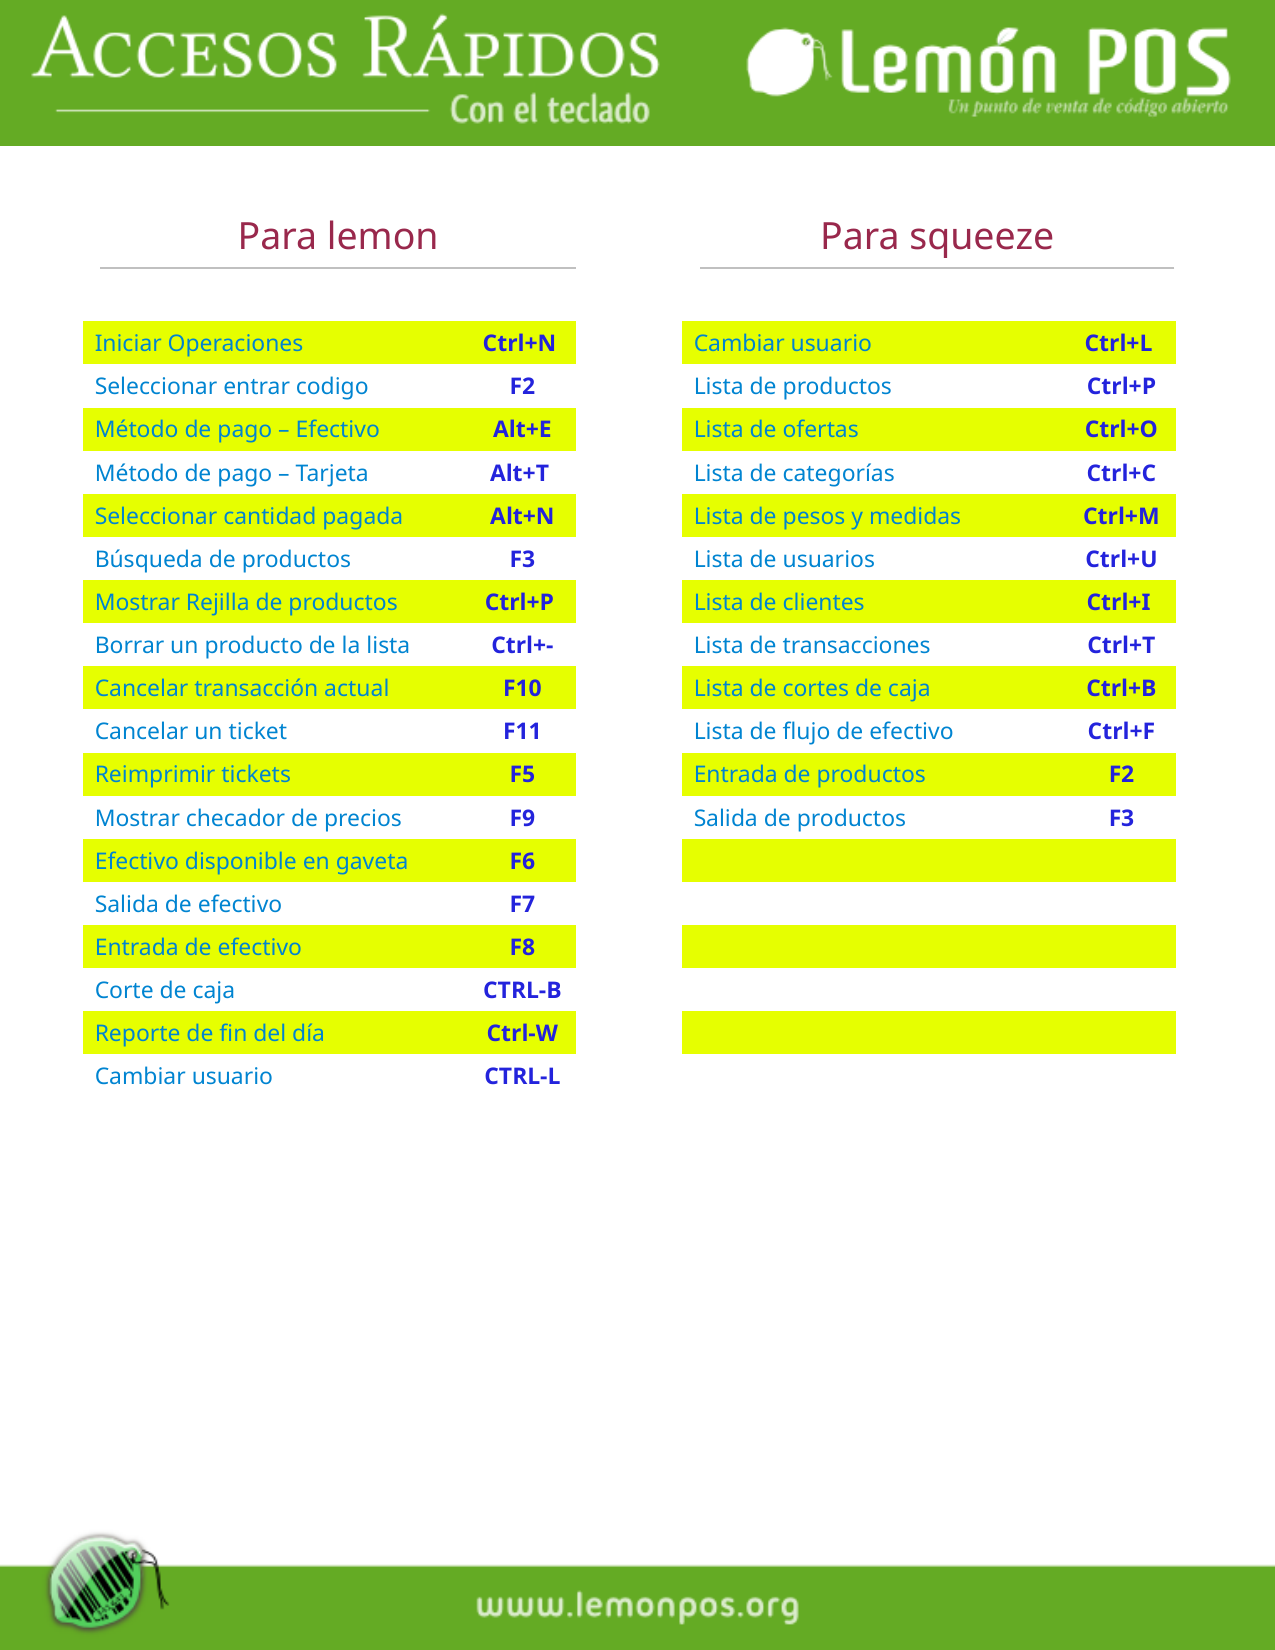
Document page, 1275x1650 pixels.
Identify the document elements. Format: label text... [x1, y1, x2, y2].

table_cell Seleccionar cantidad pagada [83, 494, 456, 537]
table_cell Búsqueda de productos [83, 537, 456, 580]
table_cell Alt+E [456, 408, 576, 451]
table_cell Alt+N [456, 494, 576, 537]
table_cell [682, 839, 1055, 882]
table_cell [682, 968, 1055, 1011]
table_cell CTRL-L [456, 1054, 576, 1097]
table_cell Cambiar usuario [83, 1054, 456, 1097]
picture [0, 0, 1275, 146]
table_cell Ctrl+B [1055, 666, 1176, 709]
table_cell [682, 1054, 1055, 1097]
table_cell Método de pago – Efectivo [83, 408, 456, 451]
table_cell Ctrl+M [1055, 494, 1176, 537]
table_cell F3 [456, 537, 576, 580]
table_cell F11 [456, 709, 576, 752]
table_cell Ctrl+F [1055, 709, 1176, 752]
table_cell Mostrar checador de precios [83, 796, 456, 839]
table_cell Reimprimir tickets [83, 753, 456, 796]
text Para squeeze [699, 204, 1174, 269]
table_cell F9 [456, 796, 576, 839]
table_cell Reporte de fin del día [83, 1011, 456, 1054]
table_cell F3 [1055, 796, 1176, 839]
table_cell [1055, 882, 1176, 925]
table_cell [1055, 968, 1176, 1011]
table_cell Ctrl+- [456, 623, 576, 666]
table_cell Lista de transacciones [682, 623, 1055, 666]
table_cell Mostrar Rejilla de productos [83, 580, 456, 623]
table_cell Lista de pesos y medidas [682, 494, 1055, 537]
table_cell Ctrl+P [1055, 364, 1176, 407]
table_cell Ctrl+I [1055, 580, 1176, 623]
table_cell Lista de productos [682, 364, 1055, 407]
table_cell Seleccionar entrar codigo [83, 364, 456, 407]
table_cell [1055, 1054, 1176, 1097]
table_cell Lista de clientes [682, 580, 1055, 623]
table_cell Entrada de productos [682, 753, 1055, 796]
table_header Ctrl+N [456, 321, 576, 364]
table_cell Salida de productos [682, 796, 1055, 839]
table_cell Ctrl+O [1055, 408, 1176, 451]
table_header Cambiar usuario [682, 321, 1055, 364]
table_cell Ctrl+C [1055, 451, 1176, 494]
table_cell Ctrl+T [1055, 623, 1176, 666]
table_cell Método de pago – Tarjeta [83, 451, 456, 494]
table_cell [682, 882, 1055, 925]
table_cell [1055, 1011, 1176, 1054]
table_cell F10 [456, 666, 576, 709]
table_cell Efectivo disponible en gaveta [83, 839, 456, 882]
table_cell F7 [456, 882, 576, 925]
table_cell F2 [456, 364, 576, 407]
table_cell F8 [456, 925, 576, 968]
table_cell F2 [1055, 753, 1176, 796]
table_cell Ctrl-W [456, 1011, 576, 1054]
table_cell Alt+T [456, 451, 576, 494]
table_cell Cancelar transacción actual [83, 666, 456, 709]
table_cell CTRL-B [456, 968, 576, 1011]
table_cell Entrada de efectivo [83, 925, 456, 968]
table_cell [682, 925, 1055, 968]
table_header Ctrl+L [1055, 321, 1176, 364]
table_header Iniciar Operaciones [83, 321, 456, 364]
table_cell Lista de usuarios [682, 537, 1055, 580]
table_cell Ctrl+P [456, 580, 576, 623]
table_cell Ctrl+U [1055, 537, 1176, 580]
table_cell Lista de cortes de caja [682, 666, 1055, 709]
table_cell Salida de efectivo [83, 882, 456, 925]
table_cell Cancelar un ticket [83, 709, 456, 752]
table_cell [682, 1011, 1055, 1054]
table_cell [1055, 925, 1176, 968]
table_cell Corte de caja [83, 968, 456, 1011]
table_cell F5 [456, 753, 576, 796]
table_cell F6 [456, 839, 576, 882]
table_cell [1055, 839, 1176, 882]
table_cell Lista de categorías [682, 451, 1055, 494]
table_cell Lista de ofertas [682, 408, 1055, 451]
text Para lemon [100, 204, 576, 267]
picture [0, 1523, 1275, 1650]
table_cell Lista de flujo de efectivo [682, 709, 1055, 752]
table_cell Borrar un producto de la lista [83, 623, 456, 666]
